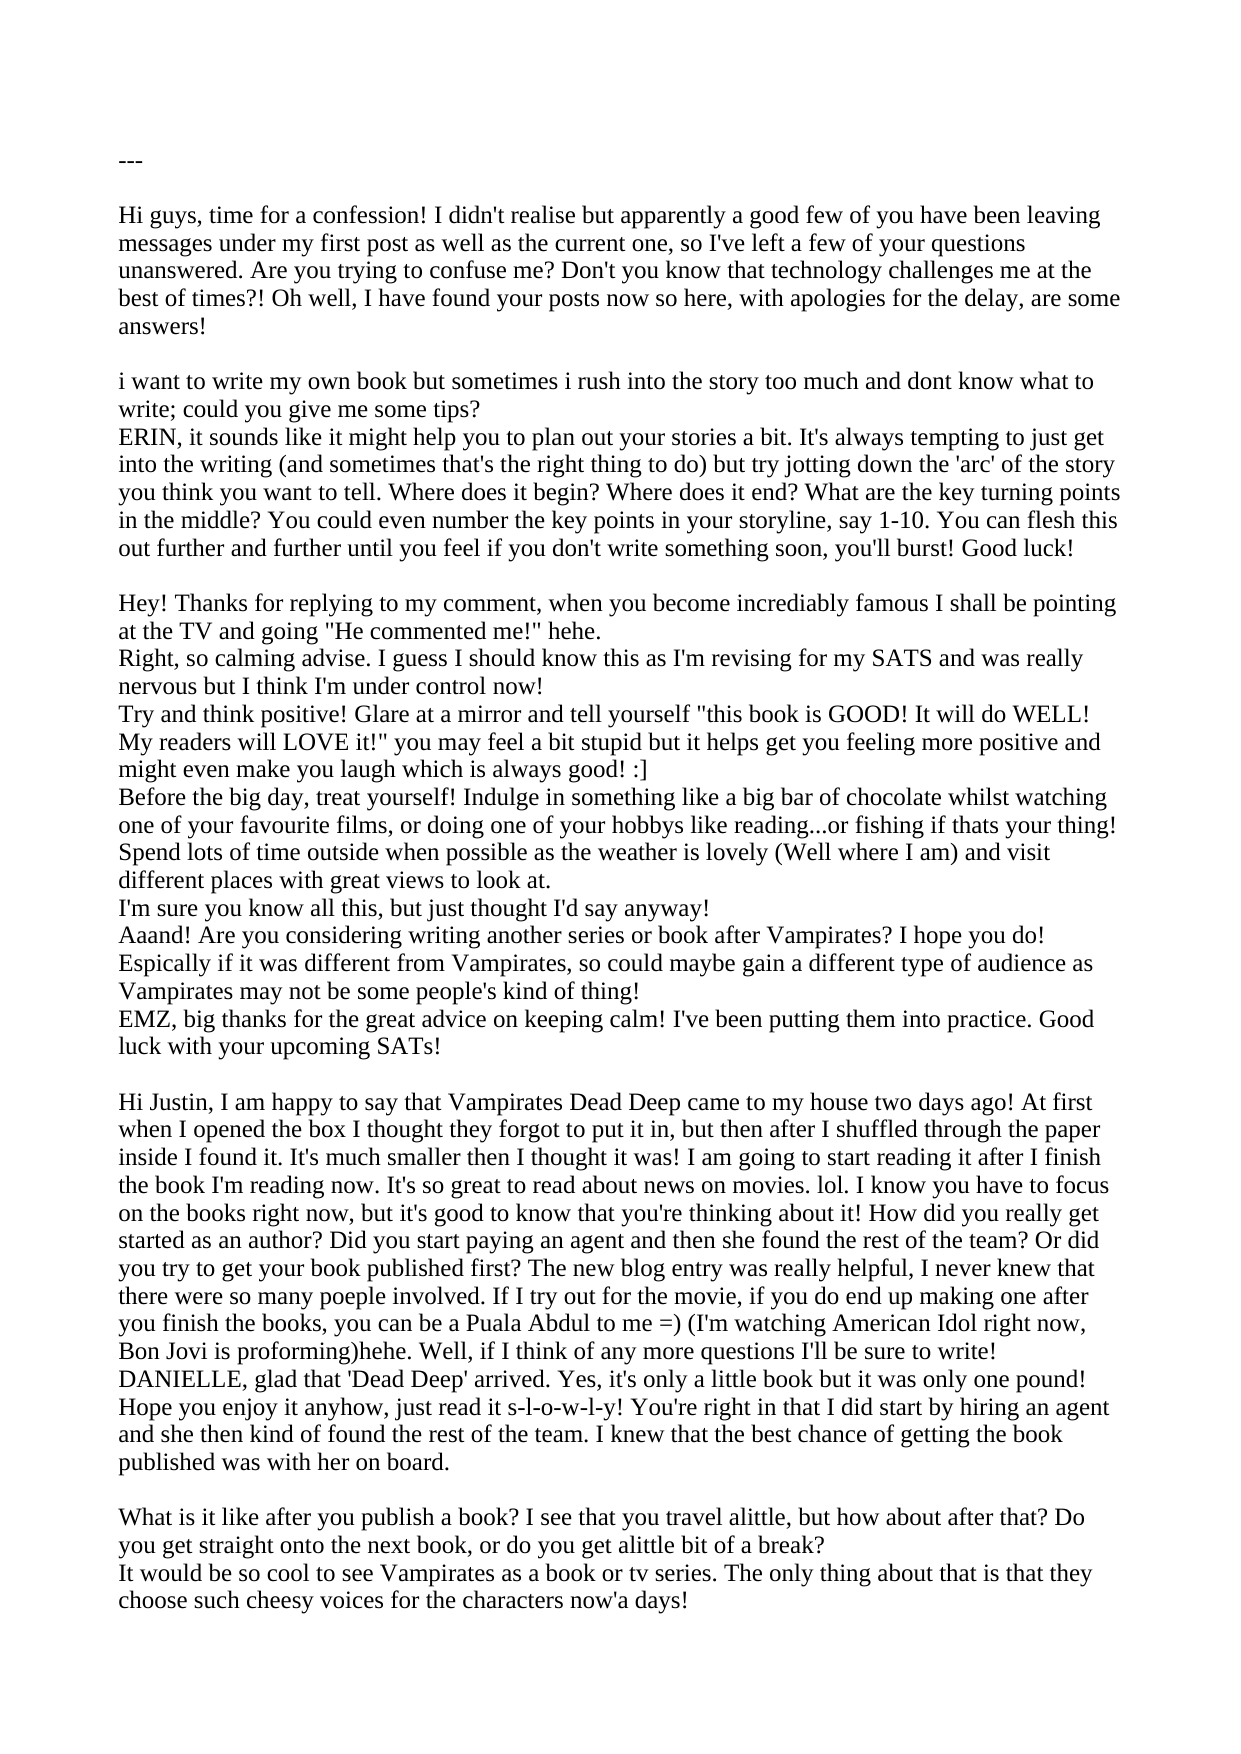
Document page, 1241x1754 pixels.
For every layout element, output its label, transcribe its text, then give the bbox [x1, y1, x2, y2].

text Try and think positive! Glare at a mirror and tell yourself "this book is GOOD! It will do WELL! My readers will LOVE it!" you may feel a bit stupid but it helps get you feeling more positive and might even make you laugh which is always good! :] [118, 700, 1122, 783]
text What is it like after you publish a book? I see that you travel alittle, but how about after that? Do you get straight onto the next book, or do you get alittle bit of a break? [118, 1503, 1122, 1559]
text Hey! Thanks for replying to my comment, when you become incrediably famous I shall be pointing at the TV and going "He commented me!" hehe. [118, 589, 1122, 644]
text ERIN, it sounds like it might help you to plan out your stories a bit. It's always tempting to just get into the writing (and sometimes that's the right thing to do) but try jotting down the 'arc' of the story you think you want to tell. Where does it begin? Where does it end? What are the key turning points in the middle? You could even number the key points in your storyline, say 1-10. You can flesh this out further and further until you feel if you don't write something soon, you'll burst! Good luck! [118, 423, 1122, 561]
text Before the big day, treat yourself! Indulge in something like a big bar of chocolate whilst watching one of your favourite films, or doing one of your hobbys like reading...or fishing if thats your thing! Spend lots of time outside when possible as the weather is lovely (Well where I am) and visit different places with great views to look at. [118, 783, 1122, 894]
text Aaand! Are you considering writing another series or book after Vampirates? I hope you do! Espically if it was different from Vampirates, so could maybe gain a different type of audience as Vampirates may not be some people's kind of thing! [118, 922, 1122, 1005]
text i want to write my own book but sometimes i rush into the story too much and dont know what to write; could you give me some tips? [118, 367, 1122, 423]
text It would be so cool to see Vampirates as a book or tv series. The only thing about that is that they choose such cheesy voices for the characters now'a days! [118, 1559, 1122, 1614]
text Hi guys, time for a confession! I didn't realise but apparently a good few of you have been leaving messages under my first post as well as the current one, so I've left a few of your questions unanswered. Are you trying to confuse me? Don't you know that technology challenges me at the best of times?! Oh well, I have found your posts now so here, with apologies for the delay, are some answers! [118, 201, 1122, 340]
text Right, so calming advise. I guess I should know this as I'm revising for my SATS and was really nervous but I think I'm under control now! [118, 644, 1122, 700]
text --- [118, 146, 1122, 173]
text DANIELLE, glad that 'Dead Deep' arrived. Yes, it's only a little book but it was only one pound! Hope you enjoy it anyhow, just read it s-l-o-w-l-y! You're right in that I did start by hiring an agent and she then kind of found the rest of the team. I knew that the best chance of getting the book published was with her on board. [118, 1365, 1122, 1476]
text I'm sure you know all this, but just thought I'd say anyway! [118, 894, 1122, 922]
text EMZ, big thanks for the great advice on keeping calm! I've been putting them into practice. Good luck with your upcoming SATs! [118, 1005, 1122, 1060]
text Hi Justin, I am happy to say that Vampirates Dead Deep came to my house two days ago! At first when I opened the box I thought they forgot to put it in, but then after I shuffled through the paper inside I found it. It's much smaller then I thought it was! I am going to start reading it after I finish the book I'm reading now. It's so great to read about news on movies. lol. I know you have to focus on the books right now, but it's good to know that you're thinking about it! How did you really get started as an author? Did you start paying an agent and then she found the rest of the team? Or did you try to get your book published first? The new blog entry was really helpful, I never knew that there were so many poeple involved. If I try out for the movie, if you do end up making one after you finish the books, you can be a Puala Abdul to me =) (I'm watching American Idol right now, Bon Jovi is proforming)hehe. Well, if I think of any more questions I'll be sure to write! [118, 1088, 1122, 1365]
